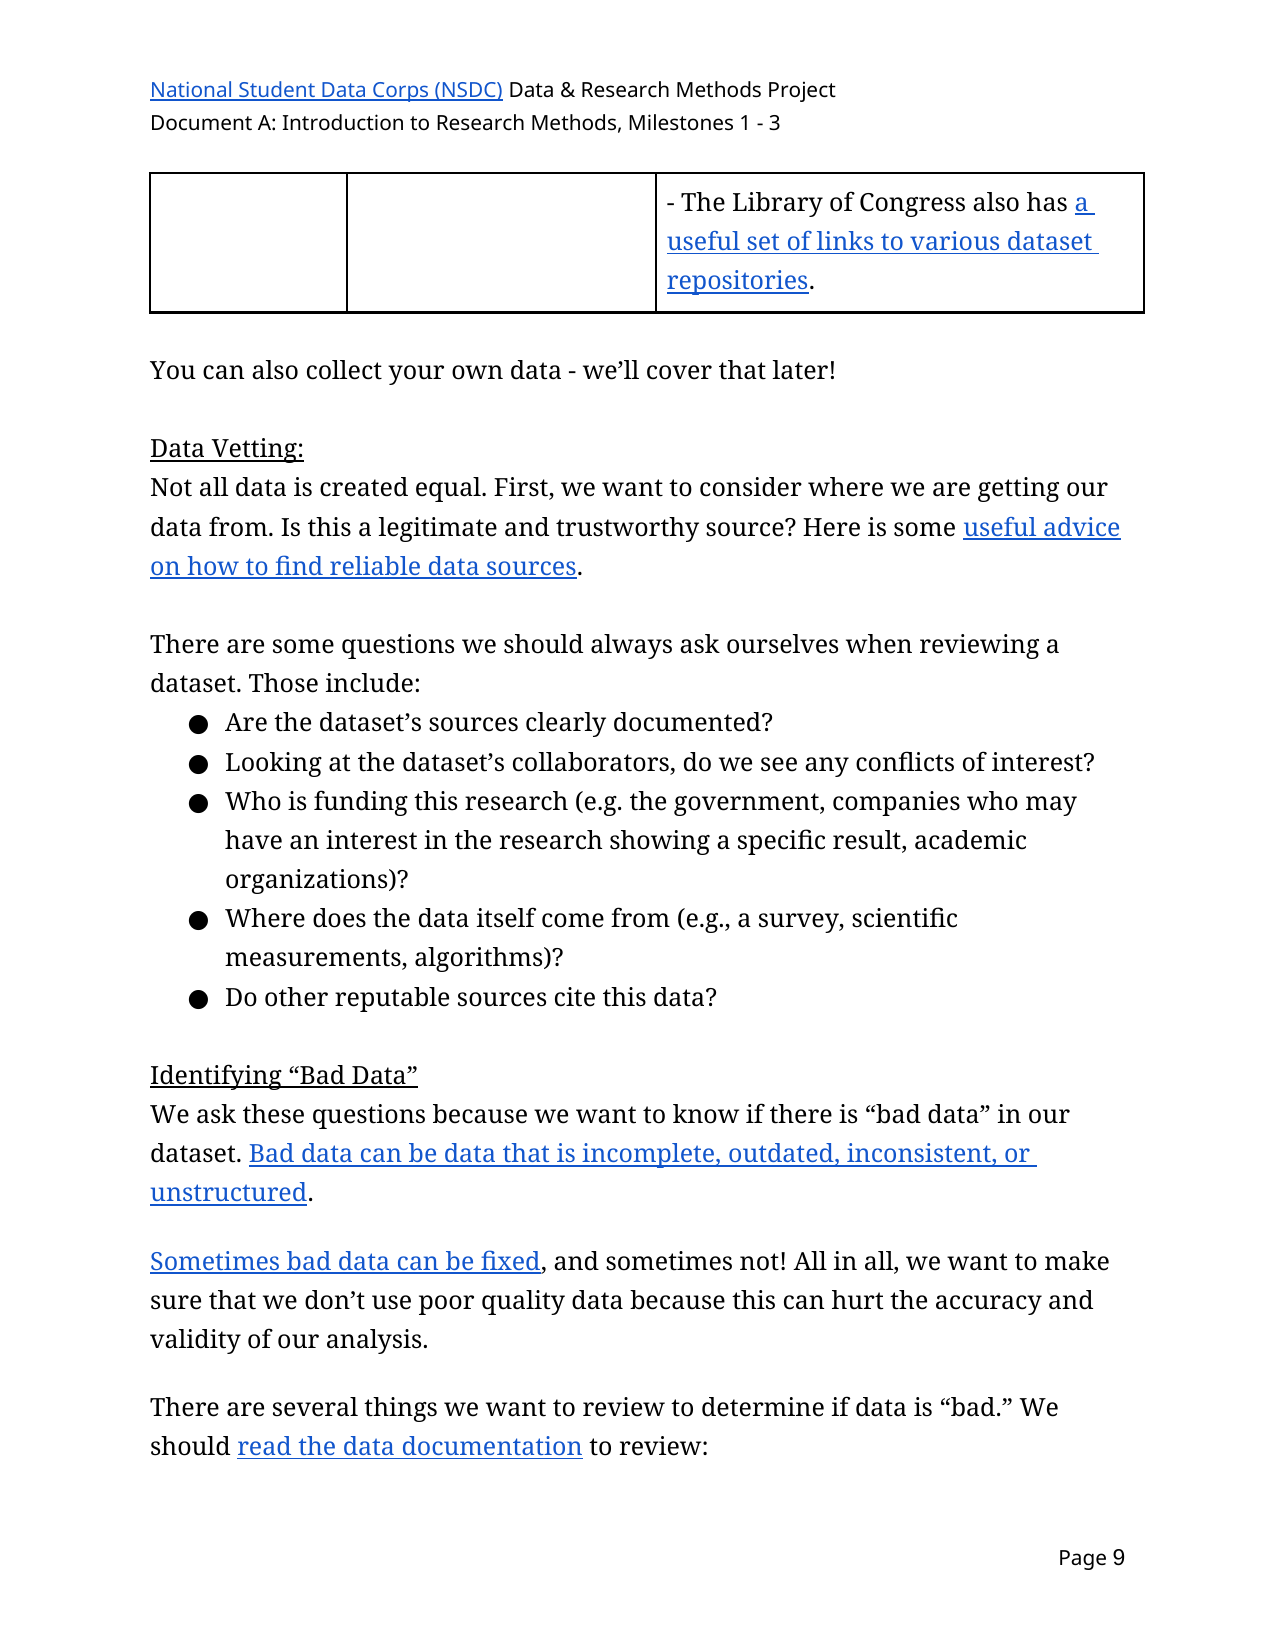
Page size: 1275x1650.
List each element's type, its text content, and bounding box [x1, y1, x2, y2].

text There are some questions we should always ask ourselves when reviewing a dataset. Those include: [150, 627, 1125, 700]
text Not all data is created equal. First, we want to consider where we are getting our data from. Is this a legitimate and trustworthy source? Here is some useful advice on how to find reliable data sources. [150, 470, 1125, 582]
list Looking at the dataset’s collaborators, do we see any conflicts of interest? [187, 744, 1125, 778]
text Identifying “Bad Data” [150, 1058, 1125, 1092]
table_cell [151, 174, 346, 311]
text Sometimes bad data can be fixed, and sometimes not! All in all, we want to make sure that we don’t use poor quality data because this can hurt the accuracy and validity of our analysis. [150, 1243, 1125, 1386]
table_cell - The Library of Congress also has a useful set of links to various dataset repositories. [657, 174, 1143, 311]
text Data Vetting: [150, 431, 1125, 465]
text We ask these questions because we want to know if there is “bad data” in our dataset. Bad data can be data that is incomplete, outdated, inconsistent, or unstructured. [150, 1097, 1125, 1239]
list Do other reputable sources cite this data? [187, 979, 1125, 1052]
list Where does the data itself come from (e.g., a survey, scientific measurements, algorithms)? [187, 901, 1125, 974]
text You can also collect your own data - we’ll cover that later! [150, 353, 1125, 387]
list Are the dataset’s sources clearly documented? [187, 705, 1125, 739]
list Who is funding this research (e.g. the government, companies who may have an interest in the research showing a specific result, academic organizations)? [187, 783, 1125, 896]
text There are several things we want to review to determine if data is “bad.” We should read the data documentation to review: [150, 1390, 1125, 1493]
table_cell [348, 174, 655, 311]
